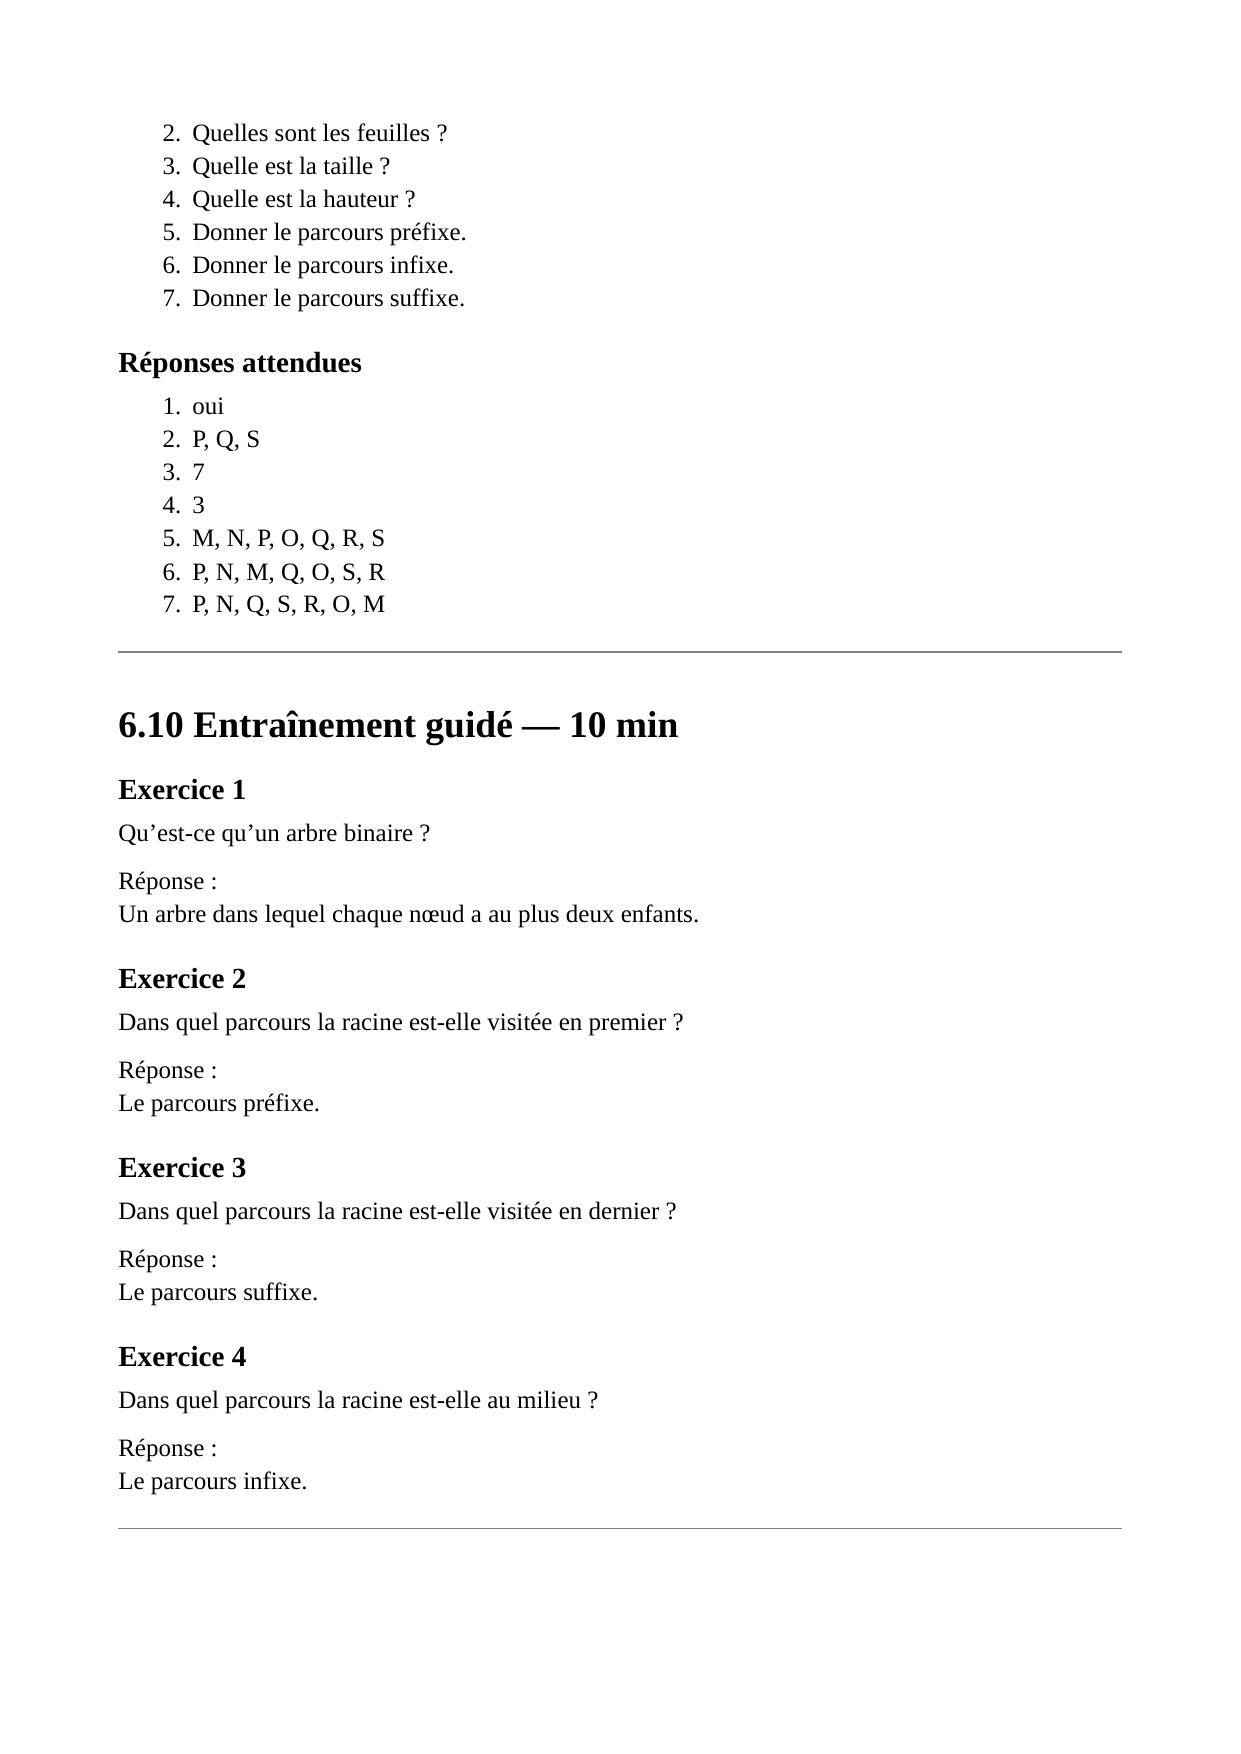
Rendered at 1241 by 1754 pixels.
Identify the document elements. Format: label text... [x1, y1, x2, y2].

list 7 [162, 457, 1122, 486]
text Réponse : Le parcours préfixe. [118, 1055, 1122, 1117]
list P, N, M, Q, O, S, R [162, 557, 1122, 585]
subtitle 6.10 Entraînement guidé — 10 min [118, 702, 1122, 745]
list Quelles sont les feuilles ? [162, 118, 1122, 147]
text Dans quel parcours la racine est-elle visitée en premier ? [118, 1007, 1122, 1036]
list Donner le parcours préfixe. [162, 217, 1122, 246]
text Réponse : Un arbre dans lequel chaque nœud a au plus deux enfants. [118, 866, 1122, 928]
list Quelle est la hauteur ? [162, 184, 1122, 213]
list P, N, Q, S, R, O, M [162, 589, 1122, 618]
text Dans quel parcours la racine est-elle visitée en dernier ? [118, 1196, 1122, 1225]
subtitle Exercice 1 [118, 772, 1122, 806]
list Quelle est la taille ? [162, 151, 1122, 180]
text Dans quel parcours la racine est-elle au milieu ? [118, 1385, 1122, 1414]
list Donner le parcours infixe. [162, 250, 1122, 279]
list Donner le parcours suffixe. [162, 283, 1122, 312]
text Réponse : Le parcours infixe. [118, 1433, 1122, 1494]
list P, Q, S [162, 424, 1122, 453]
text Qu’est-ce qu’un arbre binaire ? [118, 818, 1122, 847]
subtitle Exercice 4 [118, 1339, 1122, 1373]
subtitle Exercice 2 [118, 961, 1122, 995]
subtitle Exercice 3 [118, 1150, 1122, 1184]
list 3 [162, 491, 1122, 519]
list oui [162, 391, 1122, 420]
list M, N, P, O, Q, R, S [162, 523, 1122, 552]
text Réponse : Le parcours suffixe. [118, 1244, 1122, 1306]
subtitle Réponses attendues [118, 345, 1122, 379]
